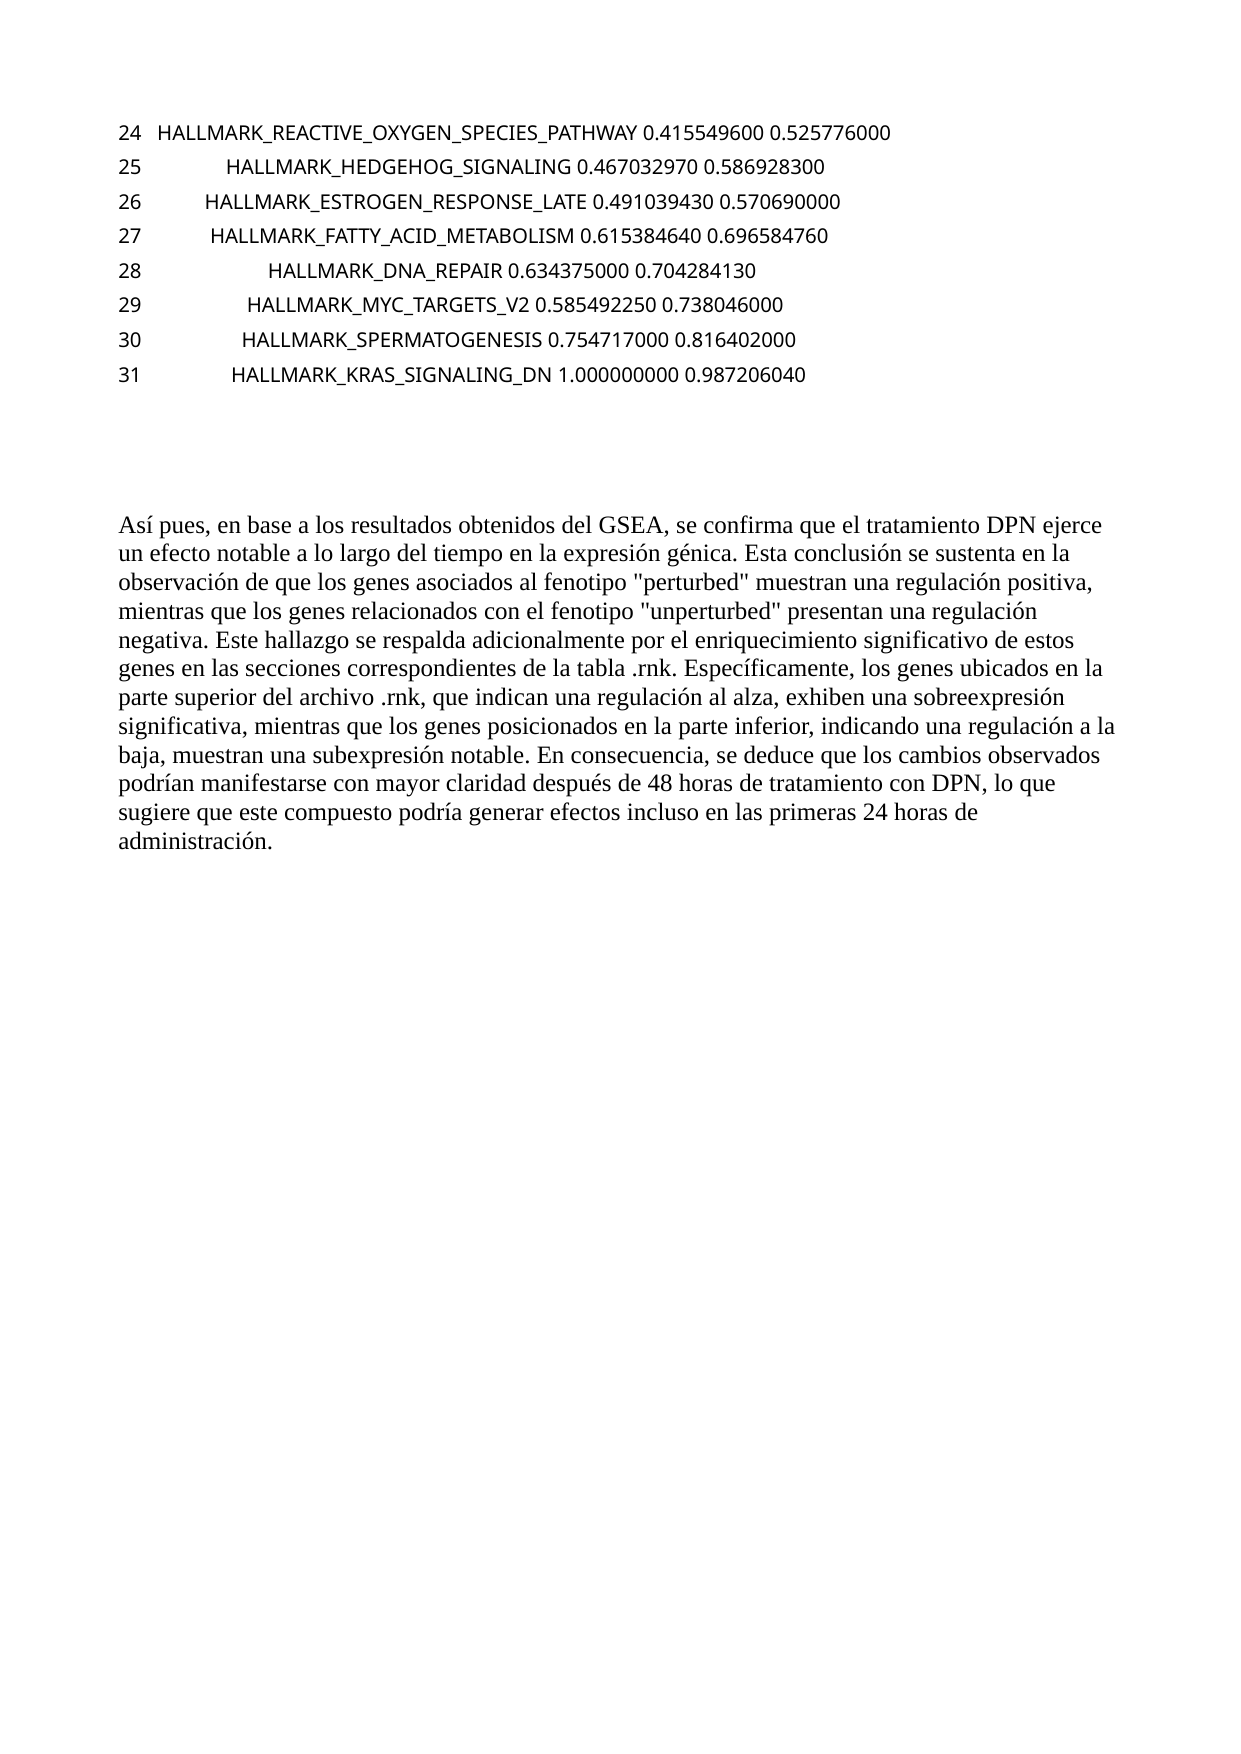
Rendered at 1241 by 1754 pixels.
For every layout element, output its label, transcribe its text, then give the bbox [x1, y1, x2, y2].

text 30 HALLMARK_SPERMATOGENESIS 0.754717000 0.816402000 [118, 326, 1122, 353]
text 28 HALLMARK_DNA_REPAIR 0.634375000 0.704284130 [118, 256, 1122, 284]
text 31 HALLMARK_KRAS_SIGNALING_DN 1.000000000 0.987206040 [118, 360, 1122, 388]
text Así pues, en base a los resultados obtenidos del GSEA, se confirma que el tratamiento DPN ejerce un efecto notable a lo largo del tiempo en la expresión génica. Esta conclusión se sustenta en la observación de que los genes asociados al fenotipo "perturbed" muestran una regulación positiva, mientras que los genes relacionados con el fenotipo "unperturbed" presentan una regulación negativa. Este hallazgo se respalda adicionalmente por el enriquecimiento significativo de estos genes en las secciones correspondientes de la tabla .rnk. Específicamente, los genes ubicados en la parte superior del archivo .rnk, que indican una regulación al alza, exhiben una sobreexpresión significativa, mientras que los genes posicionados en la parte inferior, indicando una regulación a la baja, muestran una subexpresión notable. En consecuencia, se deduce que los cambios observados podrían manifestarse con mayor claridad después de 48 horas de tratamiento con DPN, lo que sugiere que este compuesto podría generar efectos incluso en las primeras 24 horas de administración. [118, 510, 1122, 855]
text 26 HALLMARK_ESTROGEN_RESPONSE_LATE 0.491039430 0.570690000 [118, 187, 1122, 215]
text 27 HALLMARK_FATTY_ACID_METABOLISM 0.615384640 0.696584760 [118, 222, 1122, 249]
text 29 HALLMARK_MYC_TARGETS_V2 0.585492250 0.738046000 [118, 291, 1122, 319]
text 25 HALLMARK_HEDGEHOG_SIGNALING 0.467032970 0.586928300 [118, 153, 1122, 180]
text 24 HALLMARK_REACTIVE_OXYGEN_SPECIES_PATHWAY 0.415549600 0.525776000 [118, 118, 1122, 146]
